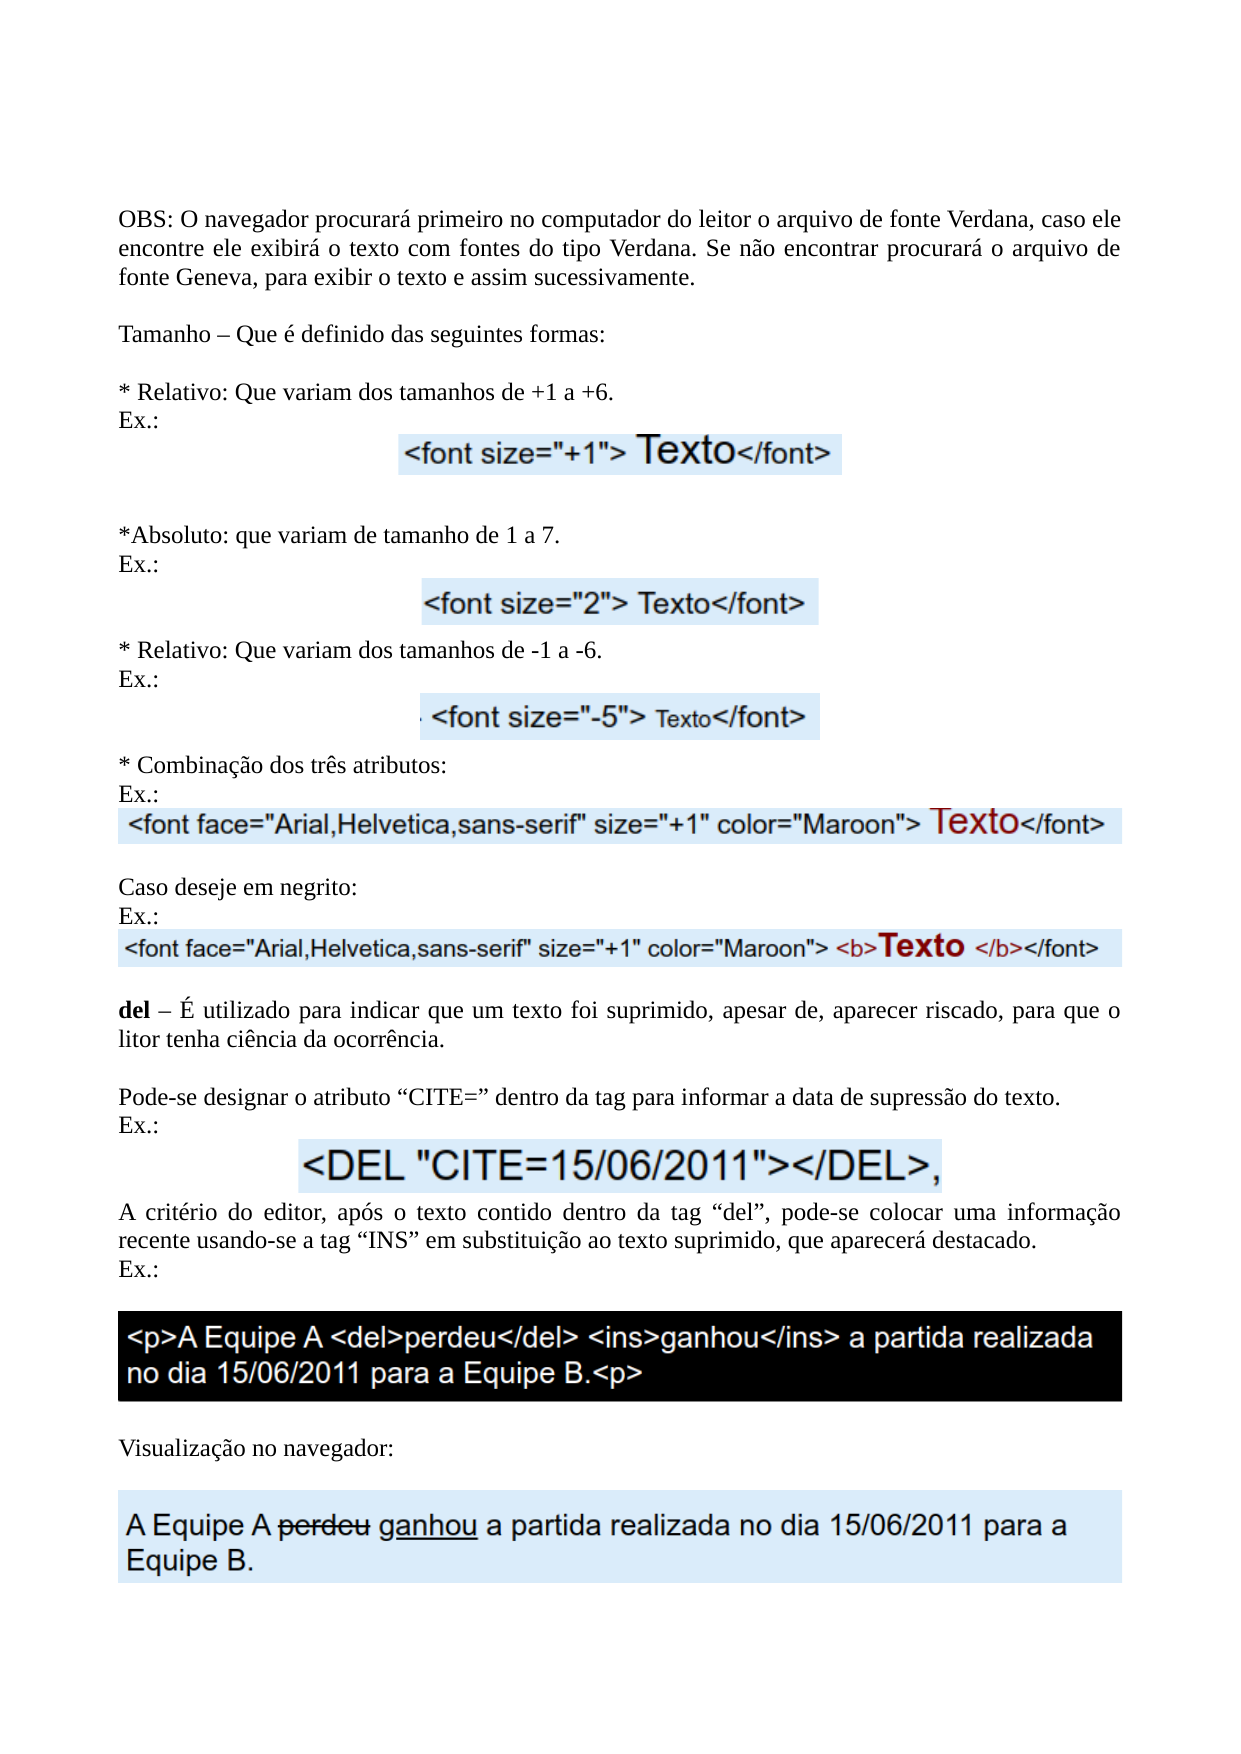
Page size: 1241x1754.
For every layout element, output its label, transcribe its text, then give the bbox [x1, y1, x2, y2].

text Ex.: [118, 1111, 1122, 1139]
text Ex.: [118, 779, 1122, 808]
text * Relativo: Que variam dos tamanhos de -1 a -6. [118, 636, 1122, 664]
picture [118, 808, 1123, 844]
picture [421, 578, 819, 625]
picture [398, 434, 842, 475]
text Ex.: [118, 664, 1122, 693]
text * Combinação dos três atributos: [118, 751, 1122, 779]
text OBS: O navegador procurará primeiro no computador do leitor o arquivo de fonte Verdana, caso ele encontre ele exibirá o texto com fontes do tipo Verdana. Se não encontrar procurará o arquivo de fonte Geneva, para exibir o texto e assim sucessivamente. [118, 204, 1122, 291]
text Caso deseje em negrito: [118, 872, 1122, 901]
picture [118, 1490, 1123, 1583]
picture [118, 1311, 1123, 1405]
text del – É utilizado para indicar que um texto foi suprimido, apesar de, aparecer riscado, para que o litor tenha ciência da ocorrência. [118, 996, 1122, 1053]
picture [420, 693, 820, 740]
text Ex.: [118, 406, 1122, 434]
text Visualização no navegador: [118, 1433, 1122, 1462]
text * Relativo: Que variam dos tamanhos de +1 a +6. [118, 377, 1122, 406]
picture [298, 1139, 942, 1193]
text Ex.: [118, 549, 1122, 578]
text A critério do editor, após o texto contido dentro da tag “del”, pode-se colocar uma informação recente usando-se a tag “INS” em substituição ao texto suprimido, que aparecerá destacado. [118, 1197, 1122, 1254]
picture [118, 929, 1123, 967]
text *Absoluto: que variam de tamanho de 1 a 7. [118, 521, 1122, 549]
text Pode-se designar o atributo “CITE=” dentro da tag para informar a data de supressão do texto. [118, 1082, 1122, 1111]
text Tamanho – Que é definido das seguintes formas: [118, 319, 1122, 348]
text Ex.: [118, 1254, 1122, 1283]
text Ex.: [118, 901, 1122, 929]
